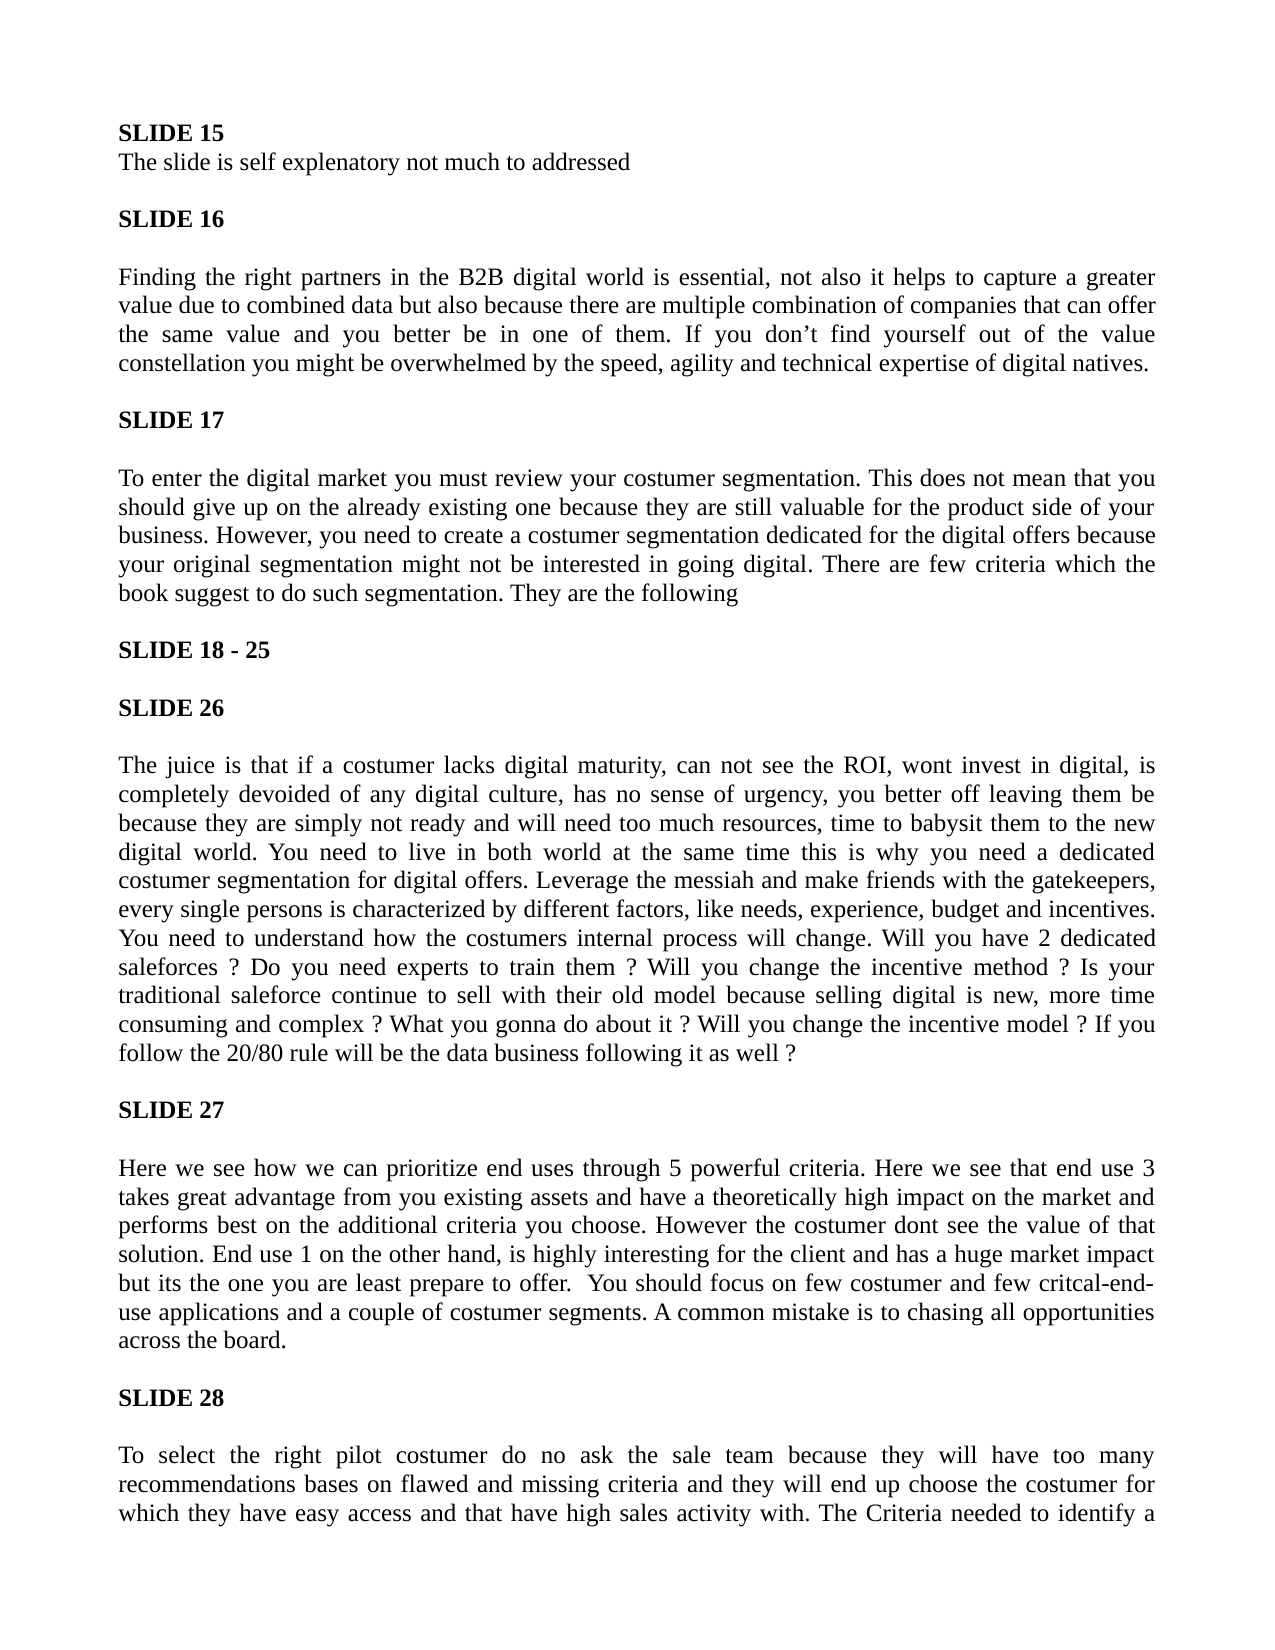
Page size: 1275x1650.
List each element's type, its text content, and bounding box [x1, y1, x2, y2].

text The slide is self explenatory not much to addressed [118, 147, 1157, 176]
text To enter the digital market you must review your costumer segmentation. This does not mean that you should give up on the already existing one because they are still valuable for the product side of your business. However, you need to create a costumer segmentation dedicated for the digital offers because your original segmentation might not be interested in going digital. There are few criteria which the book suggest to do such segmentation. They are the following [118, 463, 1157, 607]
text Here we see how we can prioritize end uses through 5 powerful criteria. Here we see that end use 3 takes great advantage from you existing assets and have a theoretically high impact on the market and performs best on the additional criteria you choose. However the costumer dont see the value of that solution. End use 1 on the other hand, is highly interesting for the client and has a huge market impact but its the one you are least prepare to offer. You should focus on few costumer and few critcal-end-use applications and a couple of costumer segments. A common mistake is to chasing all opportunities across the board. [118, 1153, 1157, 1354]
text To select the right pilot costumer do no ask the sale team because they will have too many recommendations bases on flawed and missing criteria and they will end up choose the costumer for which they have easy access and that have high sales activity with. The Criteria needed to identify a [118, 1441, 1157, 1527]
text The juice is that if a costumer lacks digital maturity, can not see the ROI, wont invest in digital, is completely devoided of any digital culture, has no sense of urgency, you better off leaving them be because they are simply not ready and will need too much resources, time to babysit them to the new digital world. You need to live in both world at the same time this is why you need a dedicated costumer segmentation for digital offers. Leverage the messiah and make friends with the gatekeepers, every single persons is characterized by different factors, like needs, experience, budget and incentives. You need to understand how the costumers internal process will change. Will you have 2 dedicated saleforces ? Do you need experts to train them ? Will you change the incentive method ? Is your traditional saleforce continue to sell with their old model because selling digital is new, more time consuming and complex ? What you gonna do about it ? Will you change the incentive model ? If you follow the 20/80 rule will be the data business following it as well ? [118, 751, 1157, 1067]
text Finding the right partners in the B2B digital world is essential, not also it helps to capture a greater value due to combined data but also because there are multiple combination of companies that can offer the same value and you better be in one of them. If you don’t find yourself out of the value constellation you might be overwhelmed by the speed, agility and technical expertise of digital natives. [118, 262, 1157, 377]
text SLIDE 16 [118, 204, 1157, 233]
text SLIDE 27 [118, 1096, 1157, 1124]
text SLIDE 28 [118, 1383, 1157, 1412]
text SLIDE 18 - 25 [118, 636, 1157, 664]
text SLIDE 26 [118, 693, 1157, 722]
text SLIDE 15 [118, 118, 1157, 147]
text SLIDE 17 [118, 406, 1157, 434]
